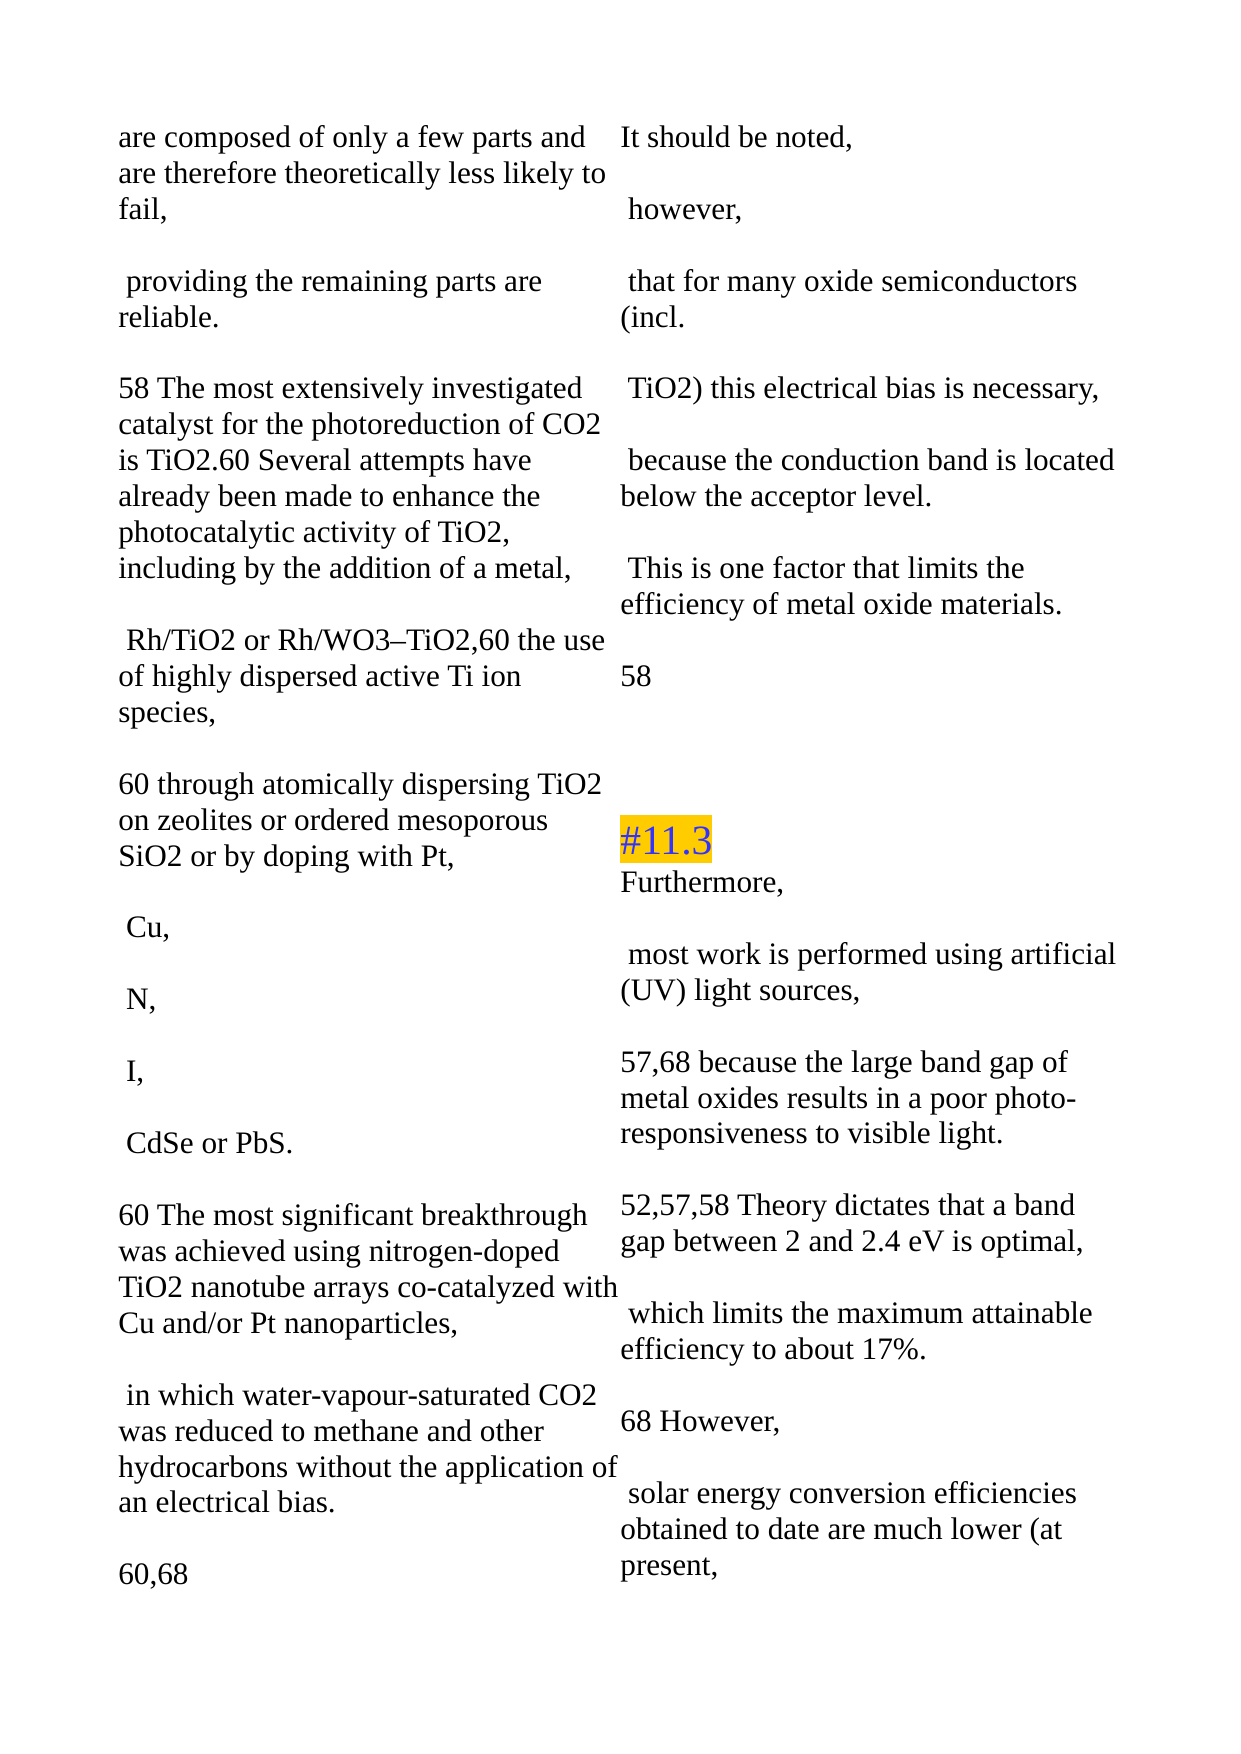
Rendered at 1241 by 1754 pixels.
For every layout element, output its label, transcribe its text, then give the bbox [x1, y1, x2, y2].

text It should be noted, [620, 118, 1122, 154]
text that for many oxide semiconductors (incl. [620, 262, 1122, 334]
text N, [118, 981, 620, 1017]
text solar energy conversion efficiencies obtained to date are much lower (at present, [620, 1474, 1122, 1582]
text #11.3 [620, 815, 1122, 863]
text Furthermore, [620, 863, 1122, 899]
text TiO2) this electrical bias is necessary, [620, 370, 1122, 406]
text 60 through atomically dispersing TiO2 on zeolites or ordered mesoporous SiO2 or by doping with Pt, [118, 765, 620, 873]
text providing the remaining parts are reliable. [118, 262, 620, 334]
text Rh/TiO2 or Rh/WO3–TiO2,60 the use of highly dispersed active Ti ion species, [118, 621, 620, 729]
text 60,68 [118, 1556, 620, 1592]
text are composed of only a few parts and are therefore theoretically less likely to fail, [118, 118, 620, 226]
text 52,57,58 Theory dictates that a band gap between 2 and 2.4 eV is optimal, [620, 1187, 1122, 1258]
text 68 However, [620, 1402, 1122, 1438]
text I, [118, 1052, 620, 1088]
text which limits the maximum attainable efficiency to about 17%. [620, 1294, 1122, 1366]
text This is one factor that limits the efficiency of metal oxide materials. [620, 549, 1122, 621]
text most work is performed using artificial (UV) light sources, [620, 935, 1122, 1007]
text CdSe or PbS. [118, 1124, 620, 1160]
text because the conduction band is located below the acceptor level. [620, 442, 1122, 513]
text however, [620, 190, 1122, 226]
text in which water-vapour-saturated CO2 was reduced to methane and other hydrocarbons without the application of an electrical bias. [118, 1376, 620, 1520]
text Cu, [118, 909, 620, 945]
text 58 [620, 657, 1122, 693]
text 60 The most significant breakthrough was achieved using nitrogen-doped TiO2 nanotube arrays co-catalyzed with Cu and/or Pt nanoparticles, [118, 1196, 620, 1340]
text 58 The most extensively investigated catalyst for the photoreduction of CO2 is TiO2.60 Several attempts have already been made to enhance the photocatalytic activity of TiO2, including by the addition of a metal, [118, 370, 620, 585]
text 57,68 because the large band gap of metal oxides results in a poor photo-responsiveness to visible light. [620, 1043, 1122, 1151]
